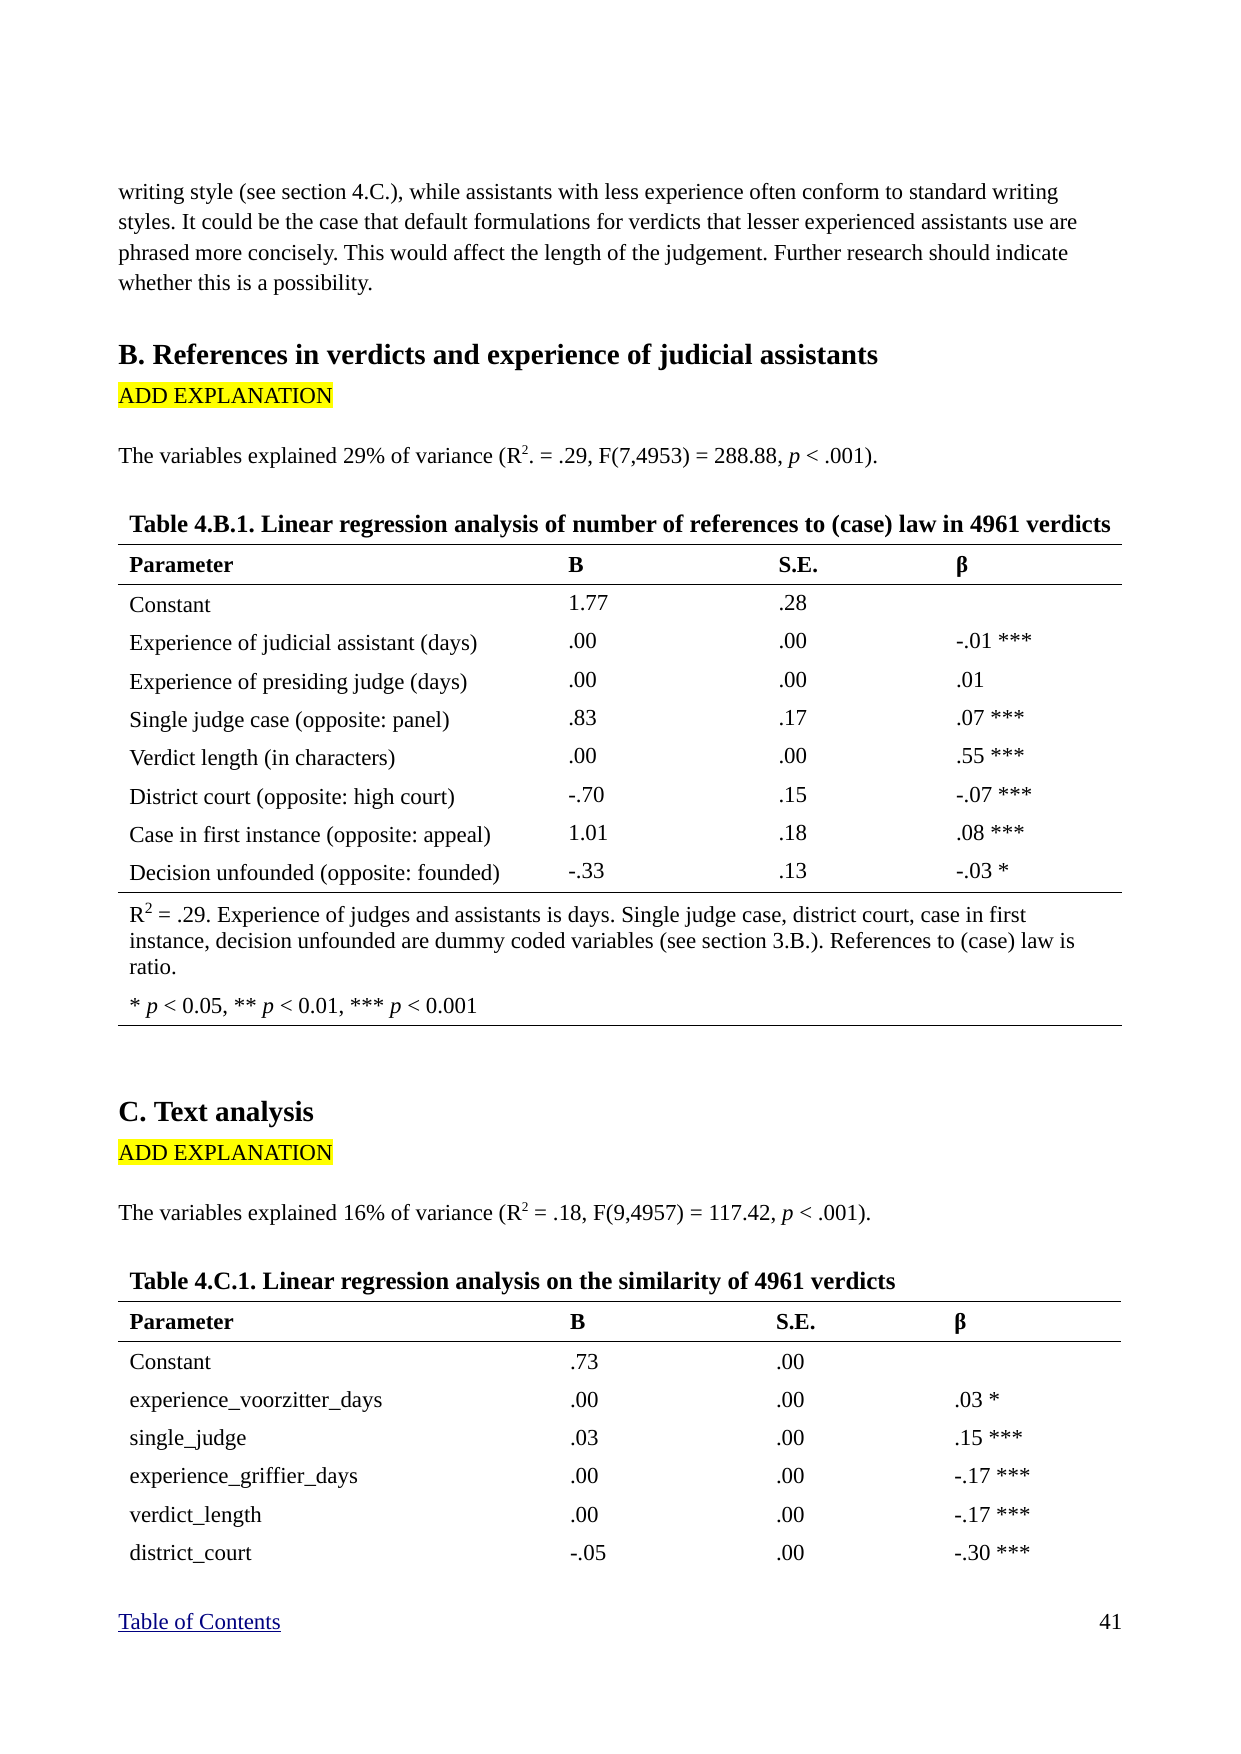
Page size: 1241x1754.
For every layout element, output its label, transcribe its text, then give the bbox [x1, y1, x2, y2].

text ADD EXPLANATION [118, 1139, 1122, 1165]
table_cell .83 [557, 700, 767, 738]
table_cell S.E. [765, 1302, 943, 1341]
table_cell .00 [765, 1495, 943, 1533]
table_cell 1.01 [557, 815, 767, 853]
table_cell .03 [559, 1418, 764, 1456]
table_cell .00 [559, 1495, 764, 1533]
table_cell .07 *** [945, 700, 1122, 738]
table_cell -.05 [559, 1533, 764, 1571]
table_cell Verdict length (in characters) [118, 738, 557, 777]
table_cell Single judge case (opposite: panel) [118, 700, 557, 738]
subtitle B. References in verdicts and experience of judicial assistants [118, 337, 1122, 371]
text The variables explained 16% of variance (R2 = .18, F(9,4957) = 117.42, p < .001). [118, 1199, 1122, 1226]
table_cell experience_griffier_days [118, 1456, 558, 1495]
table_cell .15 *** [943, 1418, 1121, 1456]
table_cell S.E. [767, 545, 944, 584]
table_cell .00 [767, 738, 944, 777]
table_cell .03 * [943, 1380, 1121, 1418]
table_cell .00 [765, 1456, 943, 1495]
table_cell .00 [767, 662, 944, 700]
table_cell .00 [765, 1380, 943, 1418]
table_cell -.70 [557, 777, 767, 815]
table_cell .18 [767, 815, 944, 853]
table_cell .55 *** [945, 738, 1122, 777]
table_cell .08 *** [945, 815, 1122, 853]
table_header Table 4.B.1. Linear regression analysis of number of references to (case) law in 4961 verdicts [118, 503, 1122, 544]
table_cell Decision unfounded (opposite: founded) [118, 854, 557, 892]
table_cell B [559, 1302, 764, 1341]
table_cell .00 [765, 1533, 943, 1571]
table_cell Parameter [118, 1302, 558, 1341]
table_cell .15 [767, 777, 944, 815]
table_cell [943, 1342, 1121, 1380]
table_cell Parameter [118, 545, 557, 584]
text ADD EXPLANATION [118, 382, 1122, 408]
table_cell Constant [118, 1342, 558, 1380]
table_cell .00 [767, 624, 944, 662]
table_cell -.33 [557, 854, 767, 892]
subtitle C. Text analysis [118, 1094, 1122, 1128]
table_cell experience_voorzitter_days [118, 1380, 558, 1418]
table_cell -.17 *** [943, 1495, 1121, 1533]
table_cell District court (opposite: high court) [118, 777, 557, 815]
table_cell .28 [767, 585, 944, 623]
table_cell -.17 *** [943, 1456, 1121, 1495]
table_cell Experience of presiding judge (days) [118, 662, 557, 700]
table_cell .00 [557, 738, 767, 777]
table_cell 1.77 [557, 585, 767, 623]
table_cell R2 = .29. Experience of judges and assistants is days. Single judge case, district court, case in first instance, decision unfounded are dummy coded variables (see section 3.B.). References to (case) law is ratio. * p < 0.05, ** p < 0.01, *** p < 0.001 [118, 893, 1122, 1025]
table_cell -.03 * [945, 854, 1122, 892]
table_cell Constant [118, 585, 557, 623]
table_cell .00 [559, 1456, 764, 1495]
table_cell β [945, 545, 1122, 584]
table_cell .00 [765, 1418, 943, 1456]
table_cell district_court [118, 1533, 558, 1571]
table_cell -.07 *** [945, 777, 1122, 815]
table_cell .01 [945, 662, 1122, 700]
table_cell .13 [767, 854, 944, 892]
list writing style (see section 4.C.), while assistants with less experience often conform to standard writing styles. It could be the case that default formulations for verdicts that lesser experienced assistants use are phrased more concisely. This would affect the length of the judgement. Further research should indicate whether this is a possibility. [118, 178, 1122, 295]
table_cell Experience of judicial assistant (days) [118, 624, 557, 662]
table_cell B [557, 545, 767, 584]
text The variables explained 29% of variance (R2. = .29, F(7,4953) = 288.88, p < .001). [118, 442, 1122, 468]
table_cell verdict_length [118, 1495, 558, 1533]
table_header Table 4.C.1. Linear regression analysis on the similarity of 4961 verdicts [118, 1260, 1121, 1301]
table_cell .00 [557, 662, 767, 700]
table_cell .00 [557, 624, 767, 662]
table_cell .00 [765, 1342, 943, 1380]
table_cell .73 [559, 1342, 764, 1380]
table_cell -.30 *** [943, 1533, 1121, 1571]
table_cell .17 [767, 700, 944, 738]
table_cell Case in first instance (opposite: appeal) [118, 815, 557, 853]
table_cell -.01 *** [945, 624, 1122, 662]
table_cell .00 [559, 1380, 764, 1418]
table_cell single_judge [118, 1418, 558, 1456]
table_cell β [943, 1302, 1121, 1341]
table_cell [945, 585, 1122, 623]
